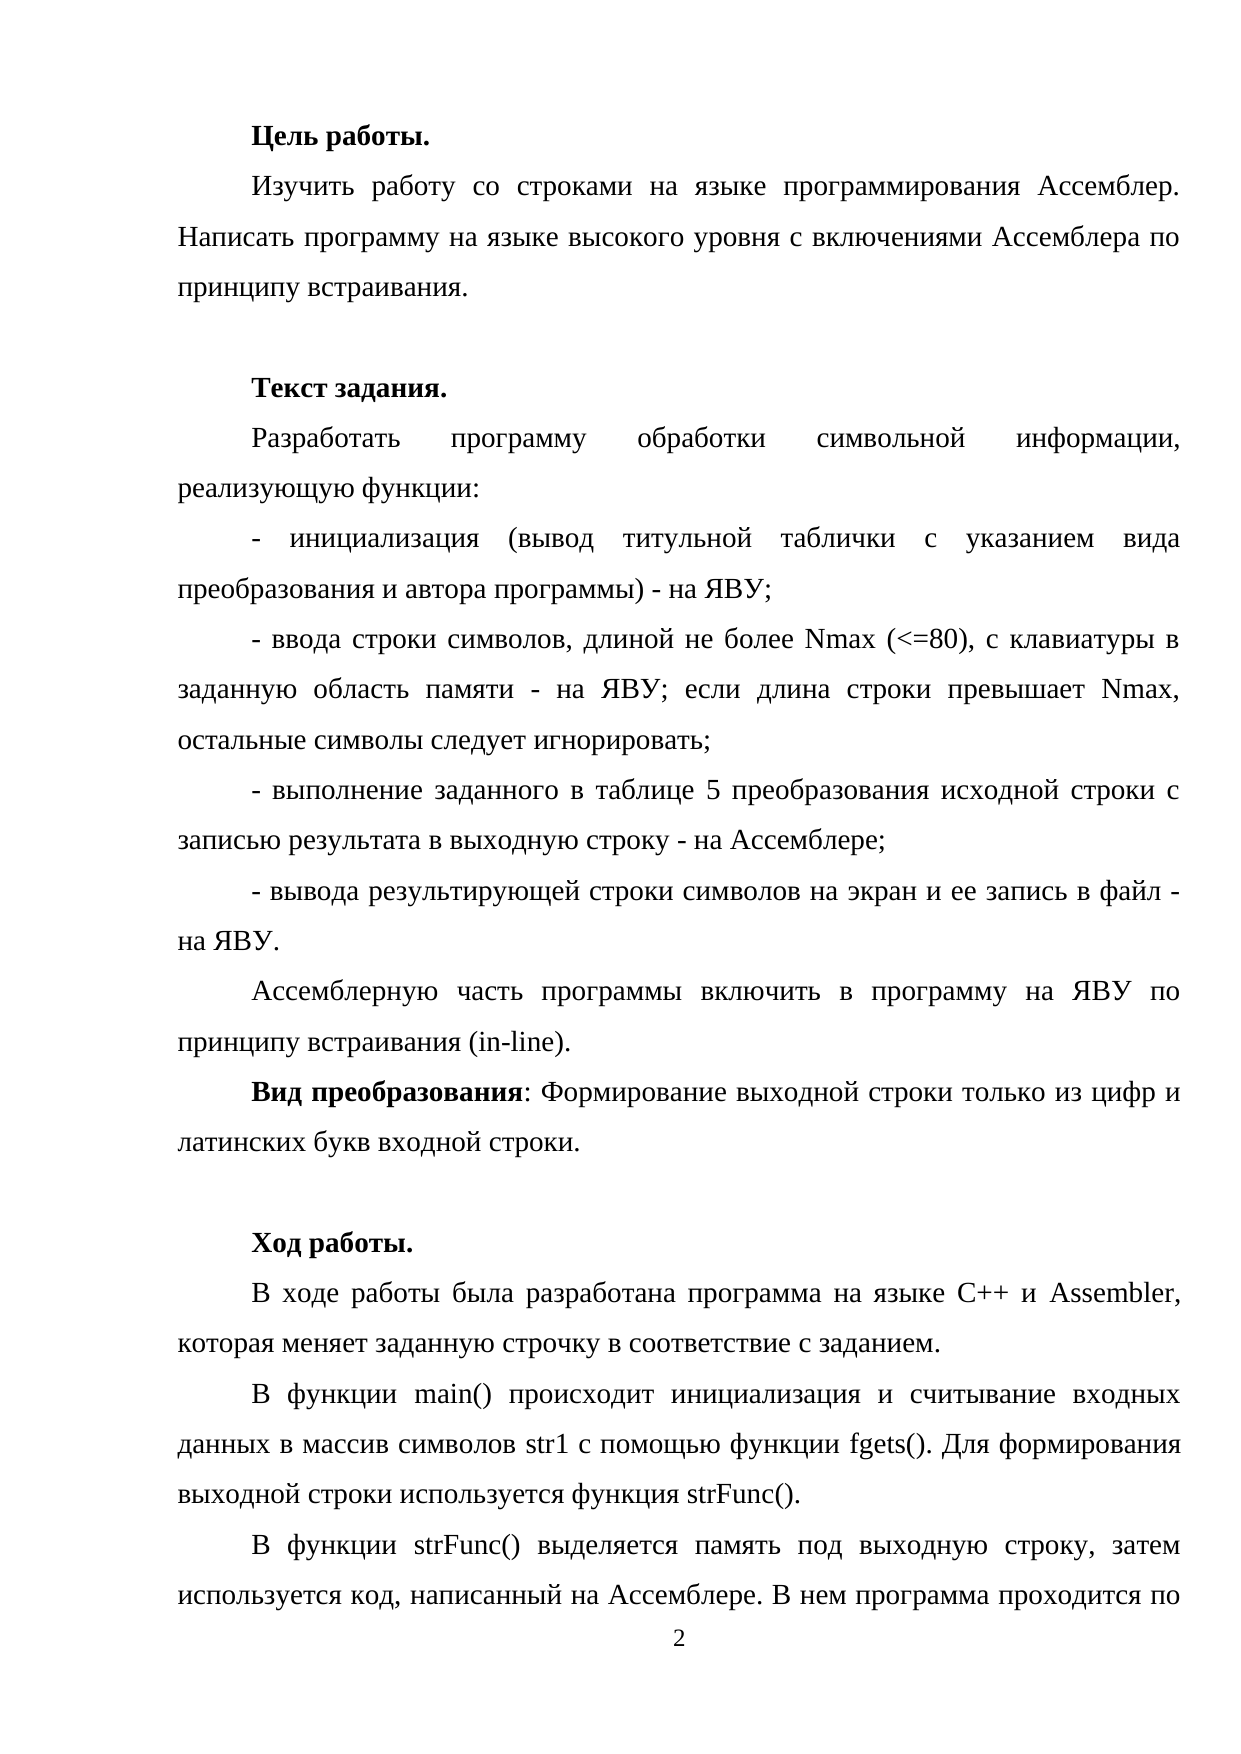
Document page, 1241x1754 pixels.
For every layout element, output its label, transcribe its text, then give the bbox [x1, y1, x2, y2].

text Ход работы. [177, 1225, 1181, 1258]
text - ввода строки символов, длиной не более Nmax (<=80), с клавиатуры в заданную область памяти - на ЯВУ; если длина строки превышает Nmax, остальные символы следует игнорировать; [177, 621, 1181, 755]
text Цель работы. [177, 118, 1181, 152]
text Вид преобразования: Формирование выходной строки только из цифр и латинских букв входной строки. [177, 1074, 1181, 1158]
text - вывода результирующей строки символов на экран и ее запись в файл - на ЯВУ. [177, 873, 1181, 957]
text Текст задания. [177, 370, 1181, 403]
text - инициализация (вывод титульной таблички с указанием вида преобразования и автора программы) - на ЯВУ; [177, 521, 1181, 604]
text Изучить работу со строками на языке программирования Ассемблер. Написать программу на языке высокого уровня с включениями Ассемблера по принципу встраивания. [177, 168, 1181, 303]
text Разработать программу обработки символьной информации, реализующую функции: [177, 420, 1181, 504]
text - выполнение заданного в таблице 5 преобразования исходной строки с записью результата в выходную строку - на Ассемблере; [177, 772, 1181, 856]
text Ассемблерную часть программы включить в программу нa ЯВУ по принципу встраивания (in-line). [177, 973, 1181, 1057]
text В ходе работы была разработана программа на языке С++ и Assembler, которая меняет заданную строчку в соответствие с заданием. [177, 1275, 1181, 1359]
text В функции main() происходит инициализация и считывание входных данных в массив символов str1 с помощью функции fgets(). Для формирования выходной строки используется функция strFunc(). [177, 1376, 1181, 1510]
text В функции strFunc() выделяется память под выходную строку, затем используется код, написанный на Ассемблере. В нем программа проходится по [177, 1527, 1181, 1611]
